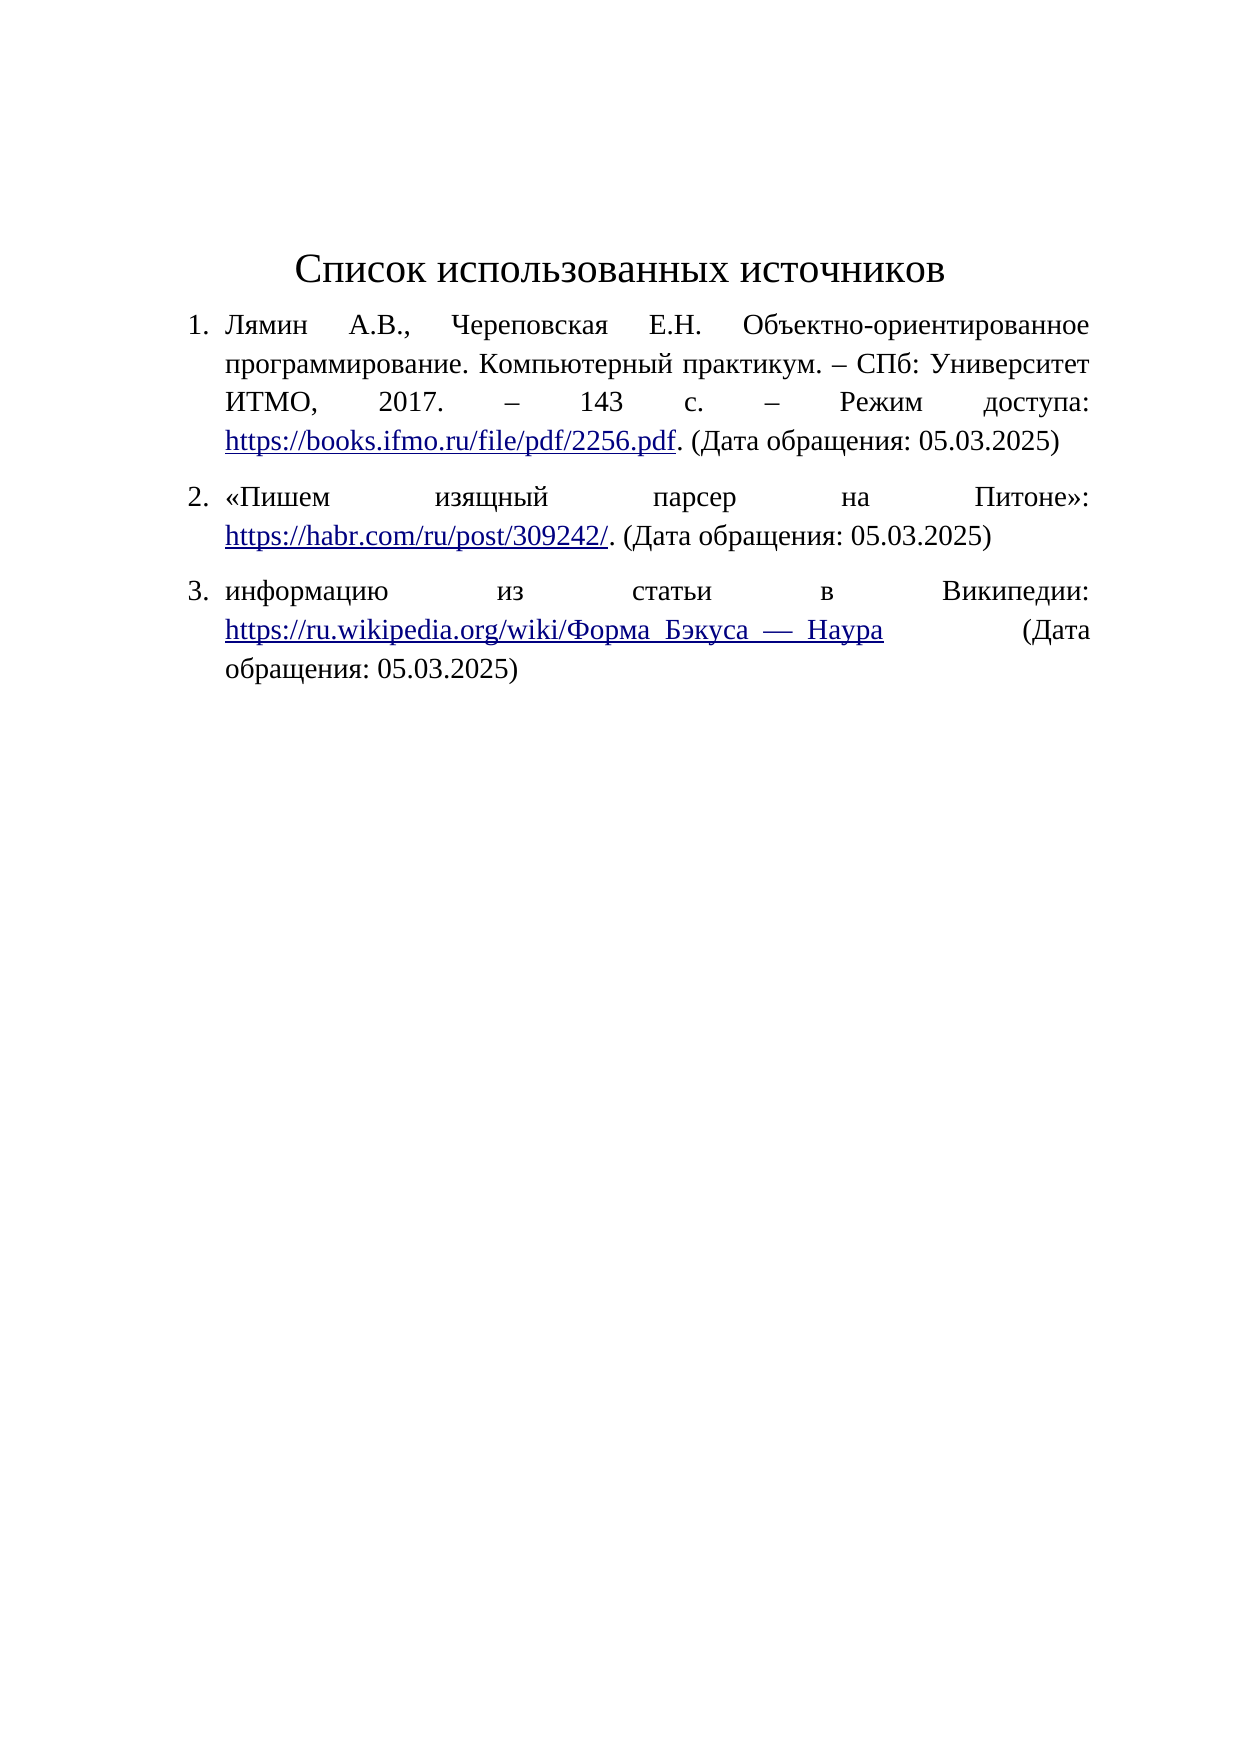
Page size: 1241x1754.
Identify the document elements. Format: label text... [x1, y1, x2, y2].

subtitle Список использованных источников [150, 243, 1090, 291]
list Лямин А.В., Череповская Е.Н. Объектно-ориентированное программирование. Компьютерный практикум. – СПб: Университет ИТМО, 2017. – 143 с. – Режим доступа: https://books.ifmo.ru/file/pdf/2256.pdf. (Дата обращения: 05.03.2025) [187, 307, 1090, 457]
list «Пишем изящный парсер на Питоне»: https://habr.com/ru/post/309242/. (Дата обращения: 05.03.2025) [187, 479, 1090, 551]
list информацию из статьи в Википедии: https://ru.wikipedia.org/wiki/Форма_Бэкуса_—_Наура (Дата обращения: 05.03.2025) [187, 573, 1090, 684]
